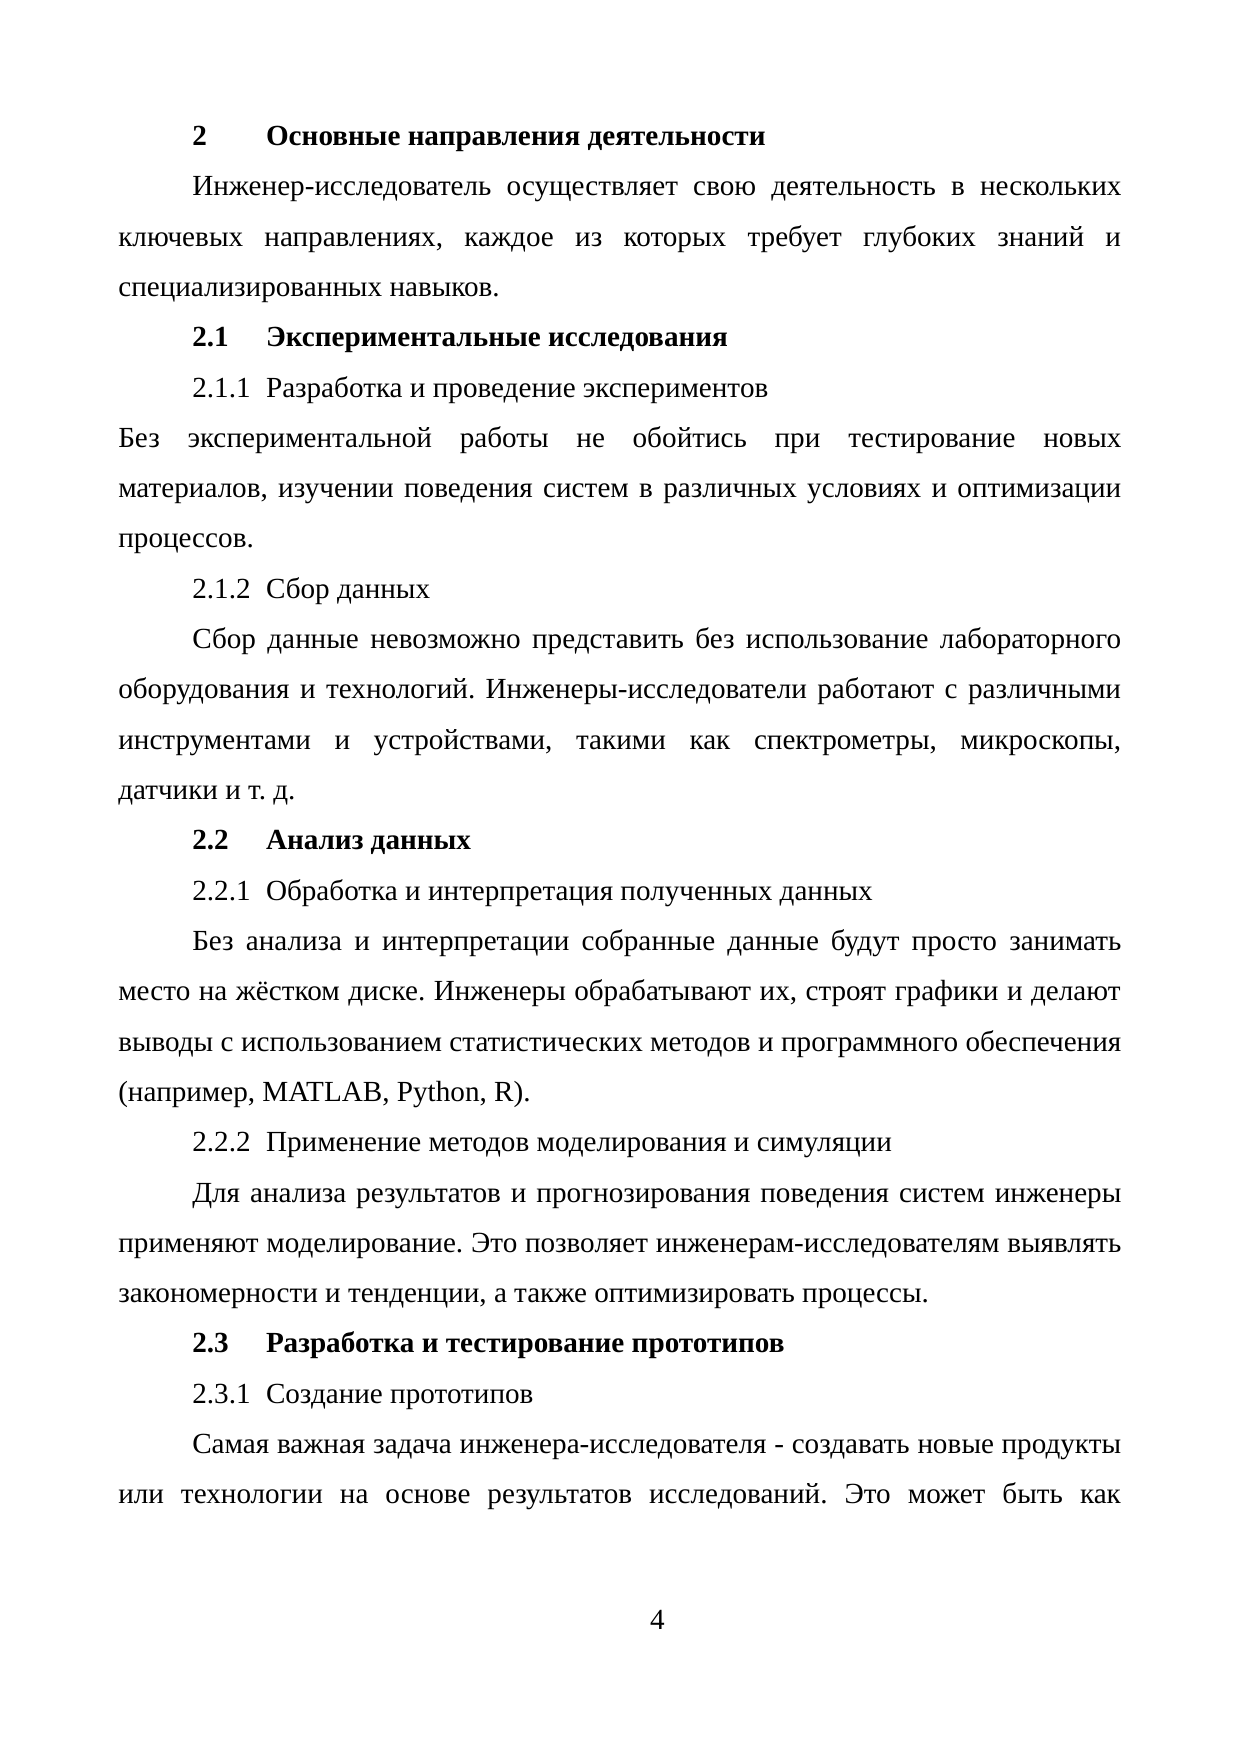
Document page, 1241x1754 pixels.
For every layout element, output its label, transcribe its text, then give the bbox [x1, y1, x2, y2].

subtitle Сбор данных [118, 571, 1122, 604]
text Для анализа результатов и прогнозирования поведения систем инженеры применяют моделирование. Это позволяет инженерам-исследователям выявлять закономерности и тенденции, а также оптимизировать процессы. [118, 1175, 1122, 1309]
text Самая важная задача инженера-исследователя - создавать новые продукты или технологии на основе результатов исследований. Это может быть как [118, 1426, 1122, 1510]
text Без анализа и интерпретации собранные данные будут просто занимать место на жёстком диске. Инженеры обрабатывают их, строят графики и делают выводы с использованием статистических методов и программного обеспечения (например, MATLAB, Python, R). [118, 923, 1122, 1108]
subtitle Обработка и интерпретация полученных данных [118, 873, 1122, 906]
text Сбор данные невозможно представить без использование лабораторного оборудования и технологий. Инженеры-исследователи работают с различными инструментами и устройствами, такими как спектрометры, микроскопы, датчики и т. д. [118, 621, 1122, 806]
subtitle Экспериментальные исследования [118, 319, 1122, 353]
subtitle Анализ данных [118, 822, 1122, 856]
text Без экспериментальной работы не обойтись при тестирование новых материалов, изучении поведения систем в различных условиях и оптимизации процессов. [118, 420, 1122, 554]
text Инженер-исследователь осуществляет свою деятельность в нескольких ключевых направлениях, каждое из которых требует глубоких знаний и специализированных навыков. [118, 168, 1122, 303]
subtitle Разработка и тестирование прототипов [118, 1326, 1122, 1359]
subtitle Разработка и проведение экспериментов [118, 370, 1122, 403]
subtitle Основные направления деятельности [118, 118, 1122, 152]
subtitle Применение методов моделирования и симуляции [118, 1124, 1122, 1158]
subtitle Создание прототипов [118, 1376, 1122, 1409]
